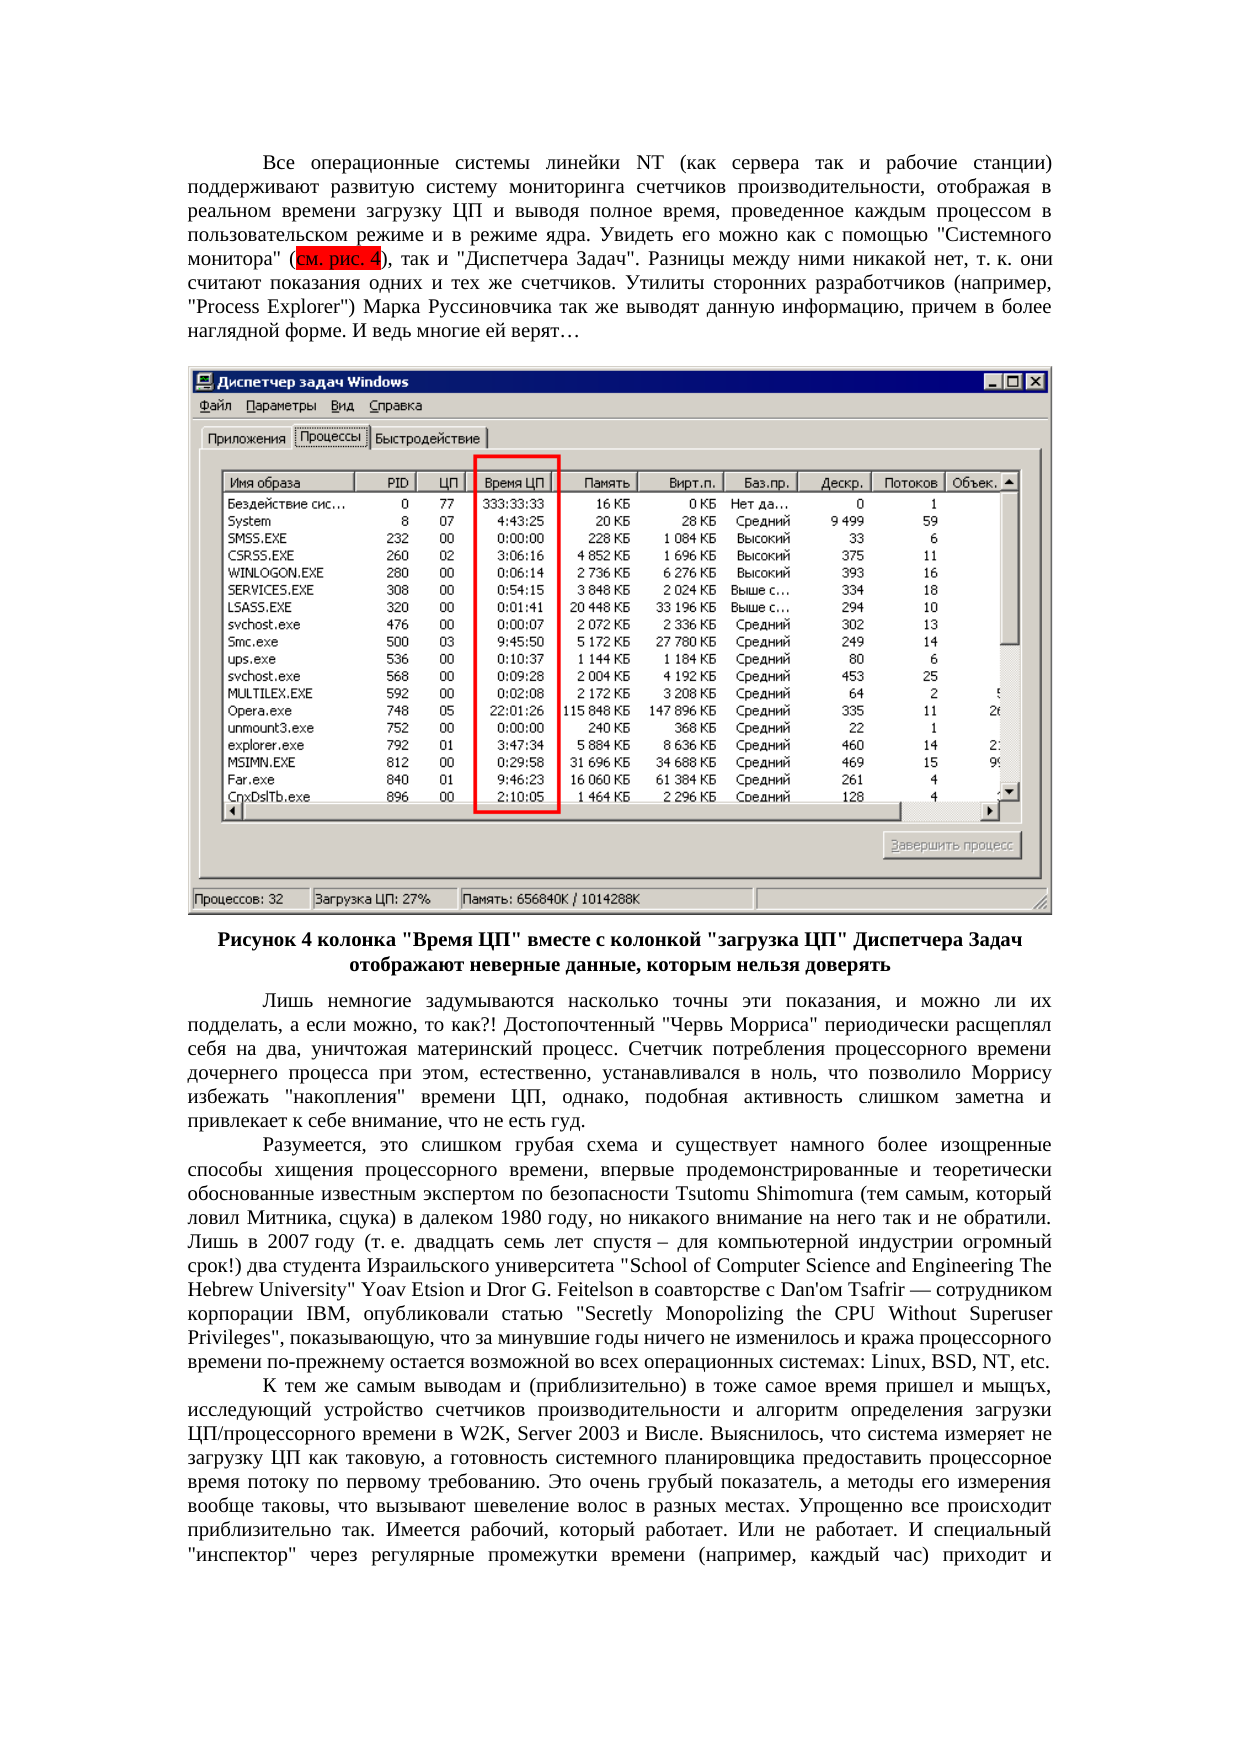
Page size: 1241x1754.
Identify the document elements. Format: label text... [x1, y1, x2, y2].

text Рисунок 4 колонка "Время ЦП" вместе с колонкой "загрузка ЦП" Диспетчера Задач отображают неверные данные, которым нельзя доверять [187, 927, 1053, 976]
picture [188, 366, 1053, 915]
text Разумеется, это слишком грубая схема и существует намного более изощренные способы хищения процессорного времени, впервые продемонстрированные и теоретически обоснованные известным экспертом по безопасности Tsutomu Shimomura (тем самым, который ловил Митника, сцука) в далеком 1980 году, но никакого внимание на него так и не обратили. Лишь в 2007 году (т. е. двадцать семь лет спустя – для компьютерной индустрии огромный срок!) два студента Израильского университета "School of Computer Science and Engineering The Hebrew University" Yoav Etsion и Dror G. Feitelson в соавторстве с Dan'ом Tsafrir — сотрудником корпорации IBM, опубликовали статью "Secretly Monopolizing the CPU Without Superuser Privileges", показывающую, что за минувшие годы ничего не изменилось и кража процессорного времени по-прежнему остается возможной во всех операционных системах: Linux, BSD, NT, etc. [187, 1132, 1053, 1373]
text К тем же самым выводам и (приблизительно) в тоже самое время пришел и мыщъх, исследующий устройство счетчиков производительности и алгоритм определения загрузки ЦП/процессорного времени в W2K, Server 2003 и Висле. Выяснилось, что система измеряет не загрузку ЦП как таковую, а готовность системного планировщика предоставить процессорное время потоку по первому требованию. Это очень грубый показатель, а методы его измерения вообще таковы, что вызывают шевеление волос в разных местах. Упрощенно все происходит приблизительно так. Имеется рабочий, который работает. Или не работает. И специальный "инспектор" через регулярные промежутки времени (например, каждый час) приходит и [187, 1373, 1053, 1566]
text Лишь немногие задумываются насколько точны эти показания, и можно ли их подделать, а если можно, то как?! Достопочтенный "Червь Морриса" периодически расщеплял себя на два, уничтожая материнский процесс. Счетчик потребления процессорного времени дочернего процесса при этом, естественно, устанавливался в ноль, что позволило Моррису избежать "накопления" времени ЦП, однако, подобная активность слишком заметна и привлекает к себе внимание, что не есть гуд. [187, 988, 1053, 1132]
text Все операционные системы линейки NT (как сервера так и рабочие станции) поддерживают развитую систему мониторинга счетчиков производительности, отображая в реальном времени загрузку ЦП и выводя полное время, проведенное каждым процессом в пользовательском режиме и в режиме ядра. Увидеть его можно как с помощью "Системного монитора" (см. рис. 4), так и "Диспетчера Задач". Разницы между ними никакой нет, т. к. они считают показания одних и тех же счетчиков. Утилиты сторонних разработчиков (например, "Process Explorer") Марка Руссиновчика так же выводят данную информацию, причем в более наглядной форме. И ведь многие ей верят… [187, 150, 1053, 342]
